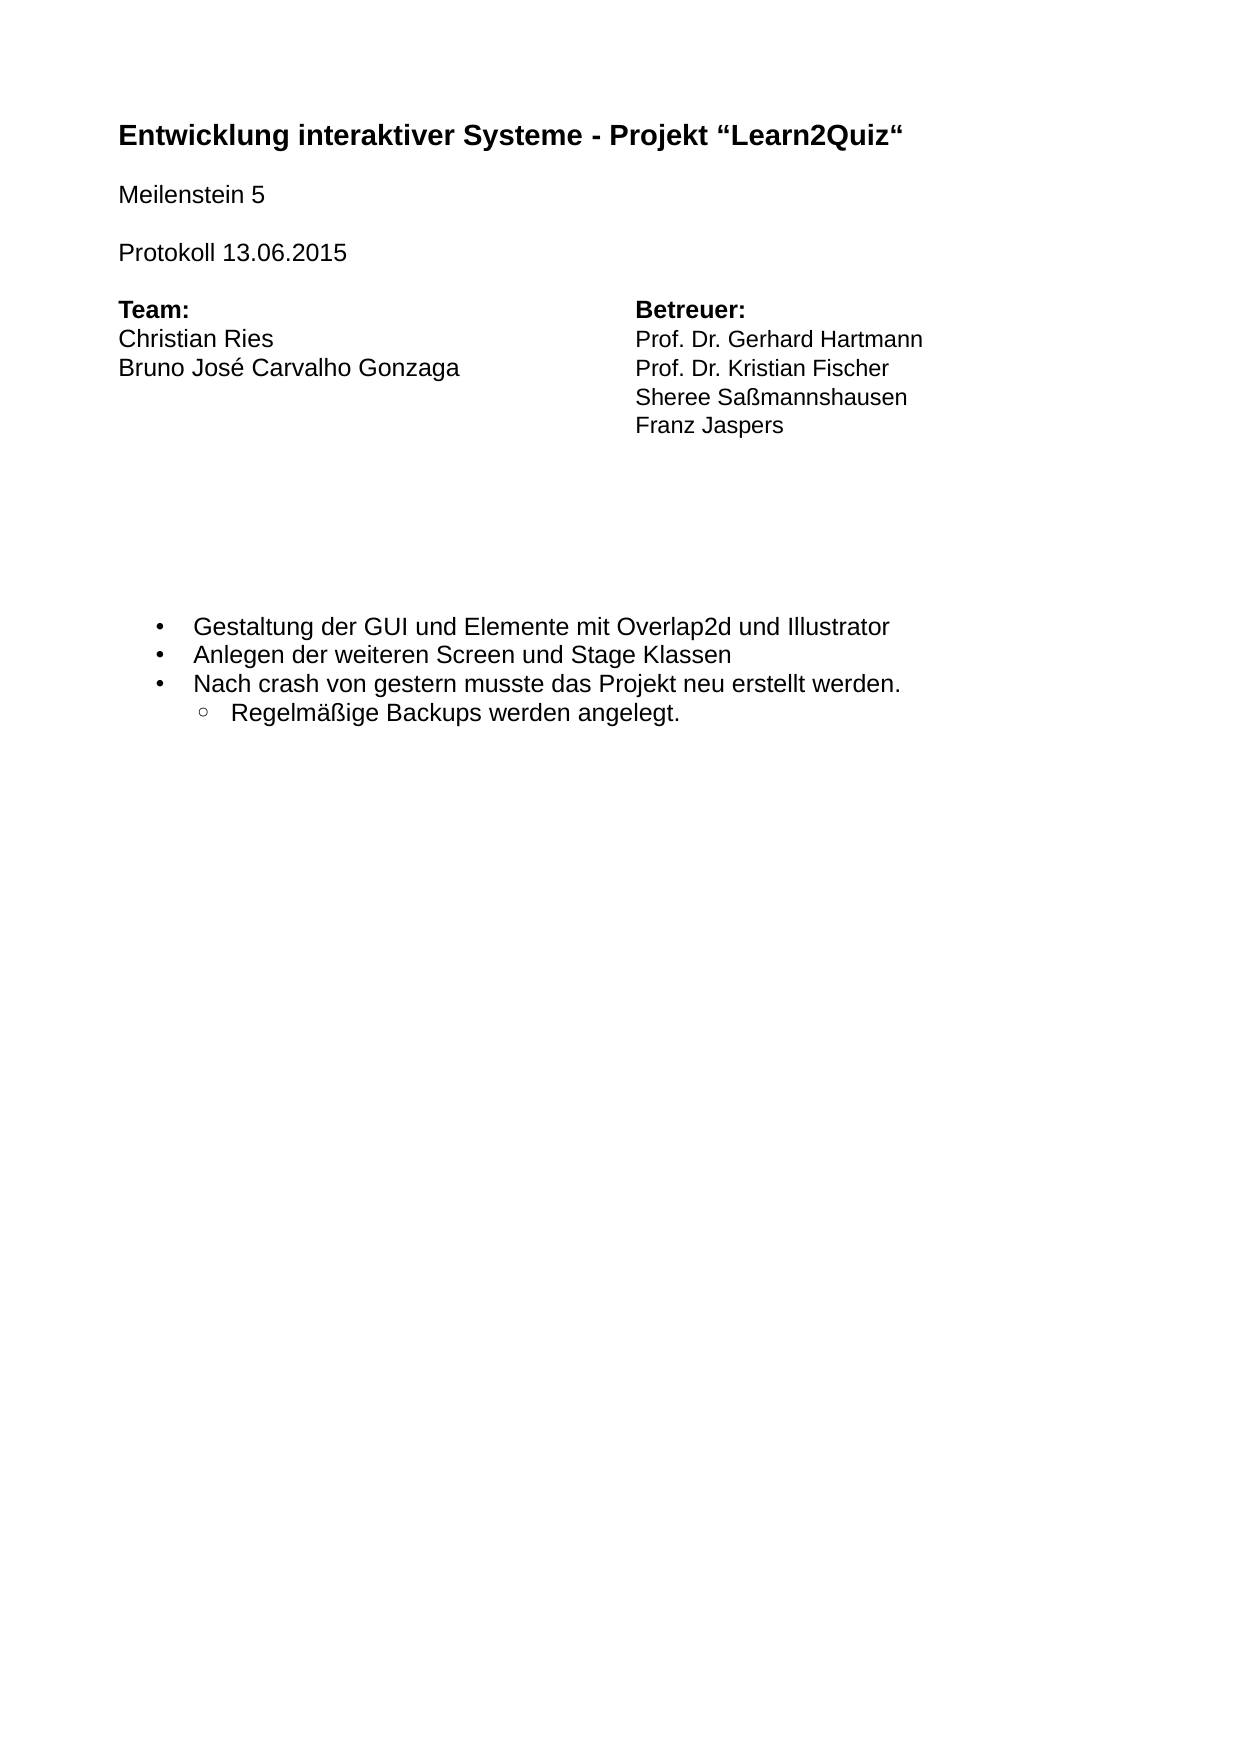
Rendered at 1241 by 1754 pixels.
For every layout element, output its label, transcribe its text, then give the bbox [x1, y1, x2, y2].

text Sheree Saßmannshausen [118, 382, 1122, 410]
text Protokoll 13.06.2015 [118, 238, 1122, 267]
list Anlegen der weiteren Screen und Stage Klassen [156, 641, 1122, 669]
list Regelmäßige Backups werden angelegt. [193, 698, 1122, 727]
text Bruno José Carvalho Gonzaga Prof. Dr. Kristian Fischer [118, 353, 1122, 382]
list Nach crash von gestern musste das Projekt neu erstellt werden. [156, 669, 1122, 698]
text Christian Ries Prof. Dr. Gerhard Hartmann [118, 324, 1122, 353]
text Team: Betreuer: [118, 295, 1122, 324]
text Meilenstein 5 [118, 180, 1122, 209]
list Gestaltung der GUI und Elemente mit Overlap2d und Illustrator [156, 612, 1122, 641]
text Entwicklung interaktiver Systeme - Projekt “Learn2Quiz“ [118, 118, 1122, 152]
text Franz Jaspers [118, 410, 1122, 439]
